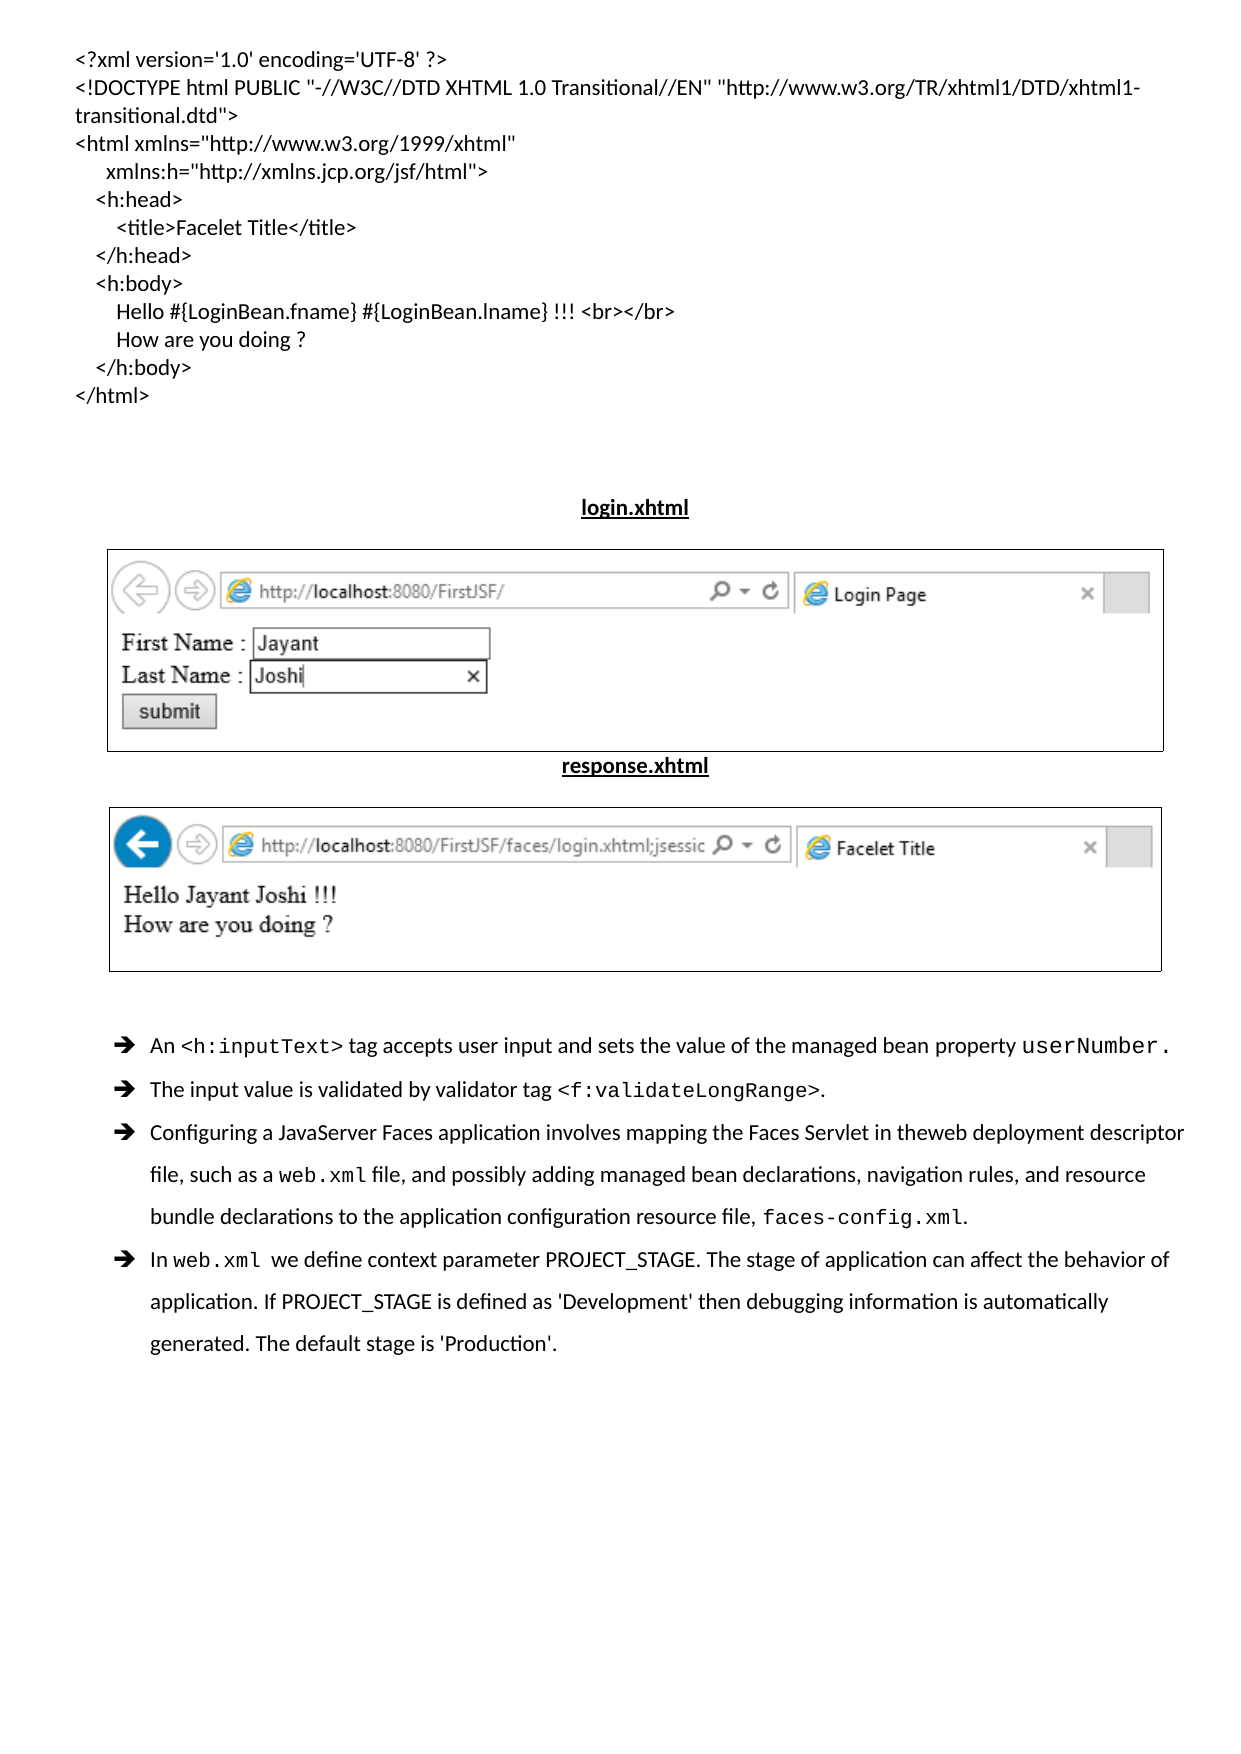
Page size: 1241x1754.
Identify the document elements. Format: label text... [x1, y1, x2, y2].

text How are you doing ? [75, 325, 1195, 353]
list An <h:inputText> tag accepts user input and sets the value of the managed bean property userNumber. [112, 1031, 1195, 1060]
text <html xmlns="http://www.w3.org/1999/xhtml" [75, 129, 1195, 157]
text <title>Facelet Title</title> [75, 213, 1195, 241]
list In web.xml we define context parameter PROJECT_STAGE. The stage of application can affect the behavior of application. If PROJECT_STAGE is defined as 'Development' then debugging information is automatically generated. The default stage is 'Production'. [112, 1245, 1195, 1357]
text </h:head> [75, 241, 1195, 269]
text </html> [75, 381, 1195, 409]
list Configuring a JavaServer Faces application involves mapping the Faces Servlet in theweb deployment descriptor file, such as a web.xml file, and possibly adding managed bean declarations, navigation rules, and resource bundle declarations to the application configuration resource file, faces-config.xml. [112, 1118, 1195, 1231]
text login.xhtml [75, 493, 1195, 521]
text <h:head> [75, 185, 1195, 213]
list The input value is validated by validator tag <f:validateLongRange>. [112, 1075, 1195, 1103]
text <!DOCTYPE html PUBLIC "-//W3C//DTD XHTML 1.0 Transitional//EN" "http://www.w3.org/TR/xhtml1/DTD/xhtml1-transitional.dtd"> [75, 73, 1195, 129]
text <?xml version='1.0' encoding='UTF-8' ?> [75, 45, 1195, 73]
text </h:body> [75, 353, 1195, 381]
text <h:body> [75, 269, 1195, 297]
text xmlns:h="http://xmlns.jcp.org/jsf/html"> [75, 157, 1195, 185]
text Hello #{LoginBean.fname} #{LoginBean.lname} !!! <br></br> [75, 297, 1195, 325]
text response.xhtml [75, 605, 1195, 779]
